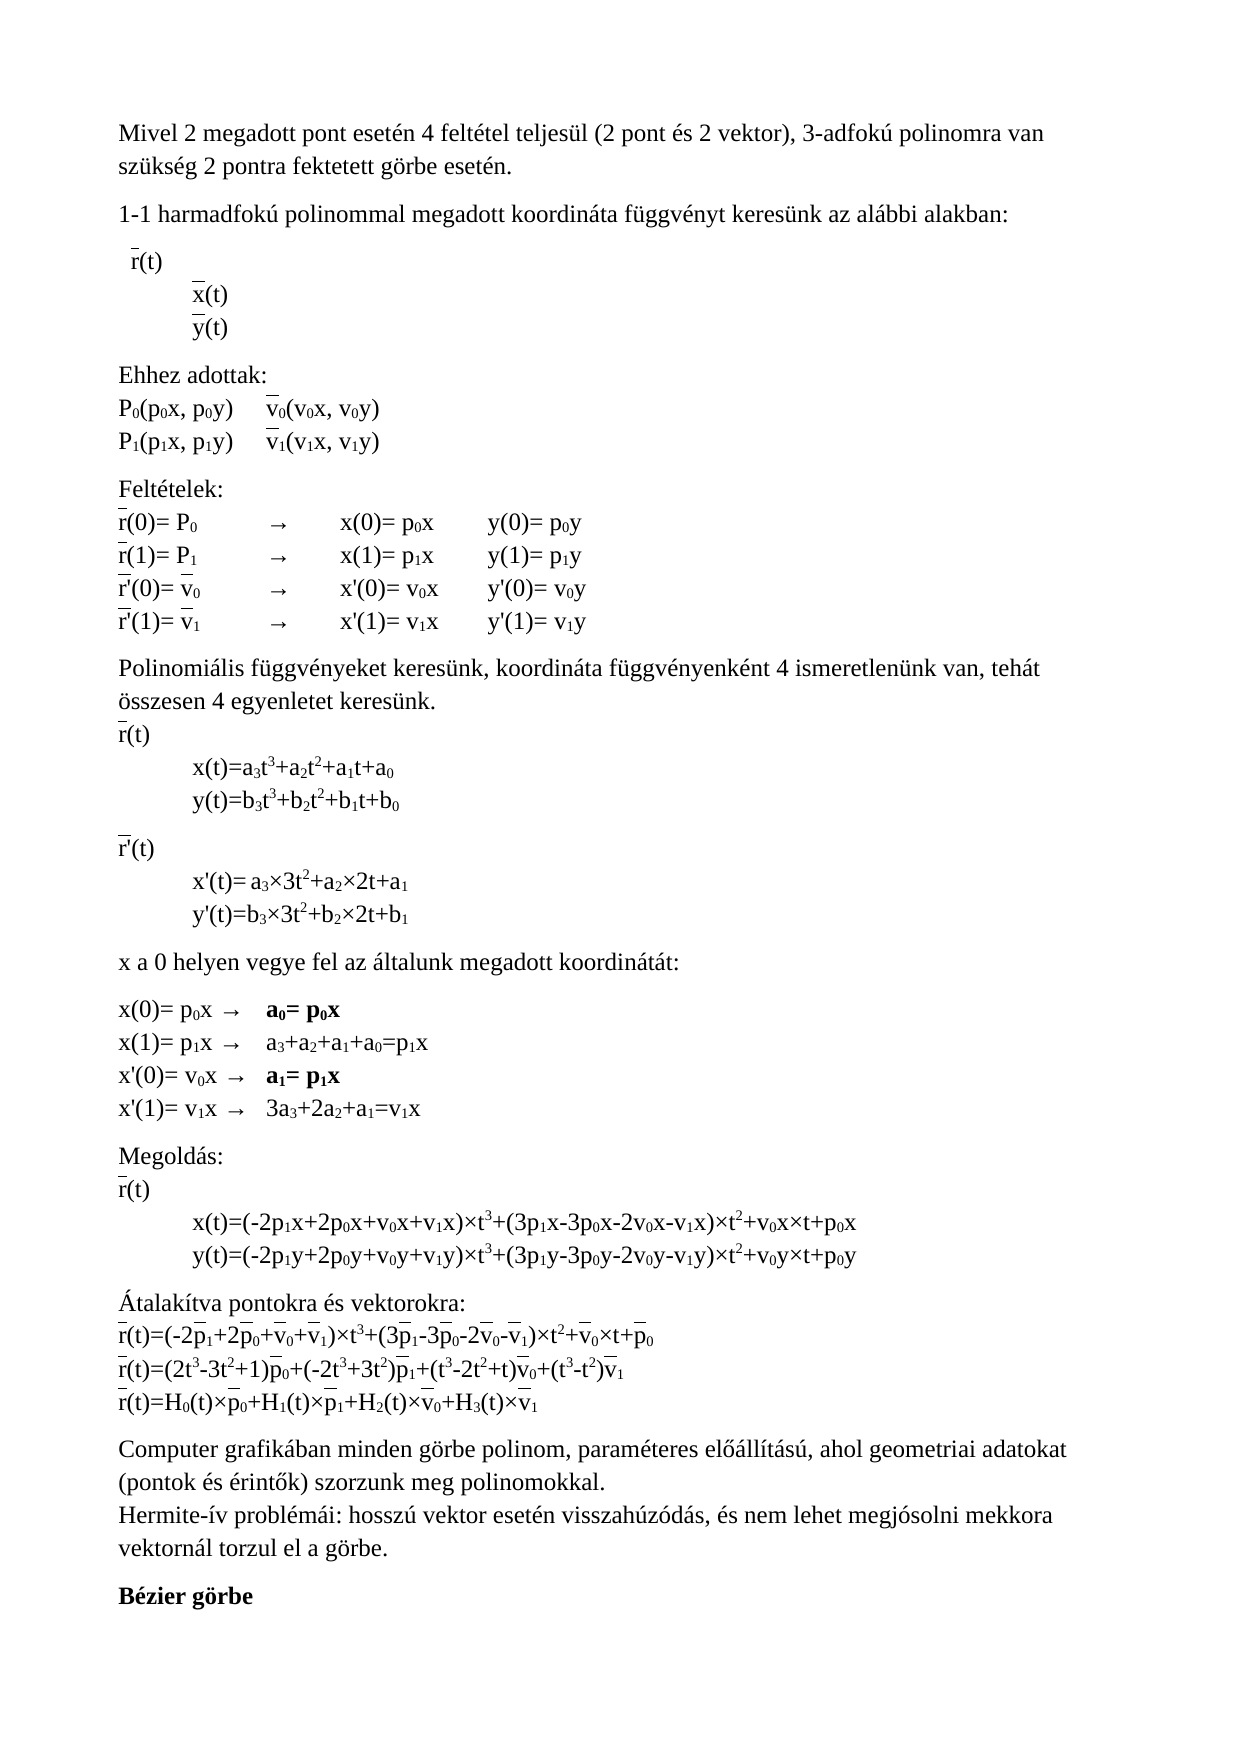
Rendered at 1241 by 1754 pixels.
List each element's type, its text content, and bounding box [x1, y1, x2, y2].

text r'(t) x'(t)= a3×3t2+a2×2t+a1 y'(t)=b3×3t2+b2×2t+b1 [118, 833, 1122, 928]
text x a 0 helyen vegye fel az általunk megadott koordinátát: [118, 947, 1122, 975]
text Megoldás: r(t) x(t)=(-2p1x+2p0x+v0x+v1x)×t3+(3p1x-3p0x-2v0x-v1x)×t2+v0x×t+p0x y(t)=(-2p1y+2p0y+v0y+v1y)×t3+(3p1y-3p0y-2v0y-v1y)×t2+v0y×t+p0y [118, 1141, 1122, 1269]
text r(t) x(t) y(t) [118, 246, 1122, 341]
text x(0)= p0x → a0= p0x x(1)= p1x → a3+a2+a1+a0=p1x x'(0)= v0x → a1= p1x x'(1)= v1x → 3a3+2a2+a1=v1x [118, 994, 1122, 1122]
text 1-1 harmadfokú polinommal megadott koordináta függvényt keresünk az alábbi alakban: [118, 199, 1122, 227]
text Ehhez adottak: P0(p0x, p0y) v0(v0x, v0y) P1(p1x, p1y) v1(v1x, v1y) [118, 360, 1122, 455]
text Polinomiális függvényeket keresünk, koordináta függvényenként 4 ismeretlenünk van, tehát összesen 4 egyenletet keresünk. r(t) x(t)=a3t3+a2t2+a1t+a0 y(t)=b3t3+b2t2+b1t+b0 [118, 653, 1122, 814]
text Bézier görbe [118, 1581, 1122, 1610]
text Átalakítva pontokra és vektorokra: r(t)=(-2p1+2p0+v0+v1)×t3+(3p1-3p0-2v0-v1)×t2+v0×t+p0 r(t)=(2t3-3t2+1)p0+(-2t3+3t2)p1+(t3-2t2+t)v0+(t3-t2)v1 r(t)=H0(t)×p0+H1(t)×p1+H2(t)×v0+H3(t)×v1 [118, 1288, 1122, 1415]
text Computer grafikában minden görbe polinom, paraméteres előállítású, ahol geometriai adatokat (pontok és érintők) szorzunk meg polinomokkal. Hermite-ív problémái: hosszú vektor esetén visszahúzódás, és nem lehet megjósolni mekkora vektornál torzul el a görbe. [118, 1434, 1122, 1562]
text Mivel 2 megadott pont esetén 4 feltétel teljesül (2 pont és 2 vektor), 3-adfokú polinomra van szükség 2 pontra fektetett görbe esetén. [118, 118, 1122, 180]
text Feltételek: r(0)= P0 → x(0)= p0x y(0)= p0y r(1)= P1 → x(1)= p1x y(1)= p1y r'(0)= v0 → x'(0)= v0x y'(0)= v0y r'(1)= v1 → x'(1)= v1x y'(1)= v1y [118, 474, 1122, 634]
